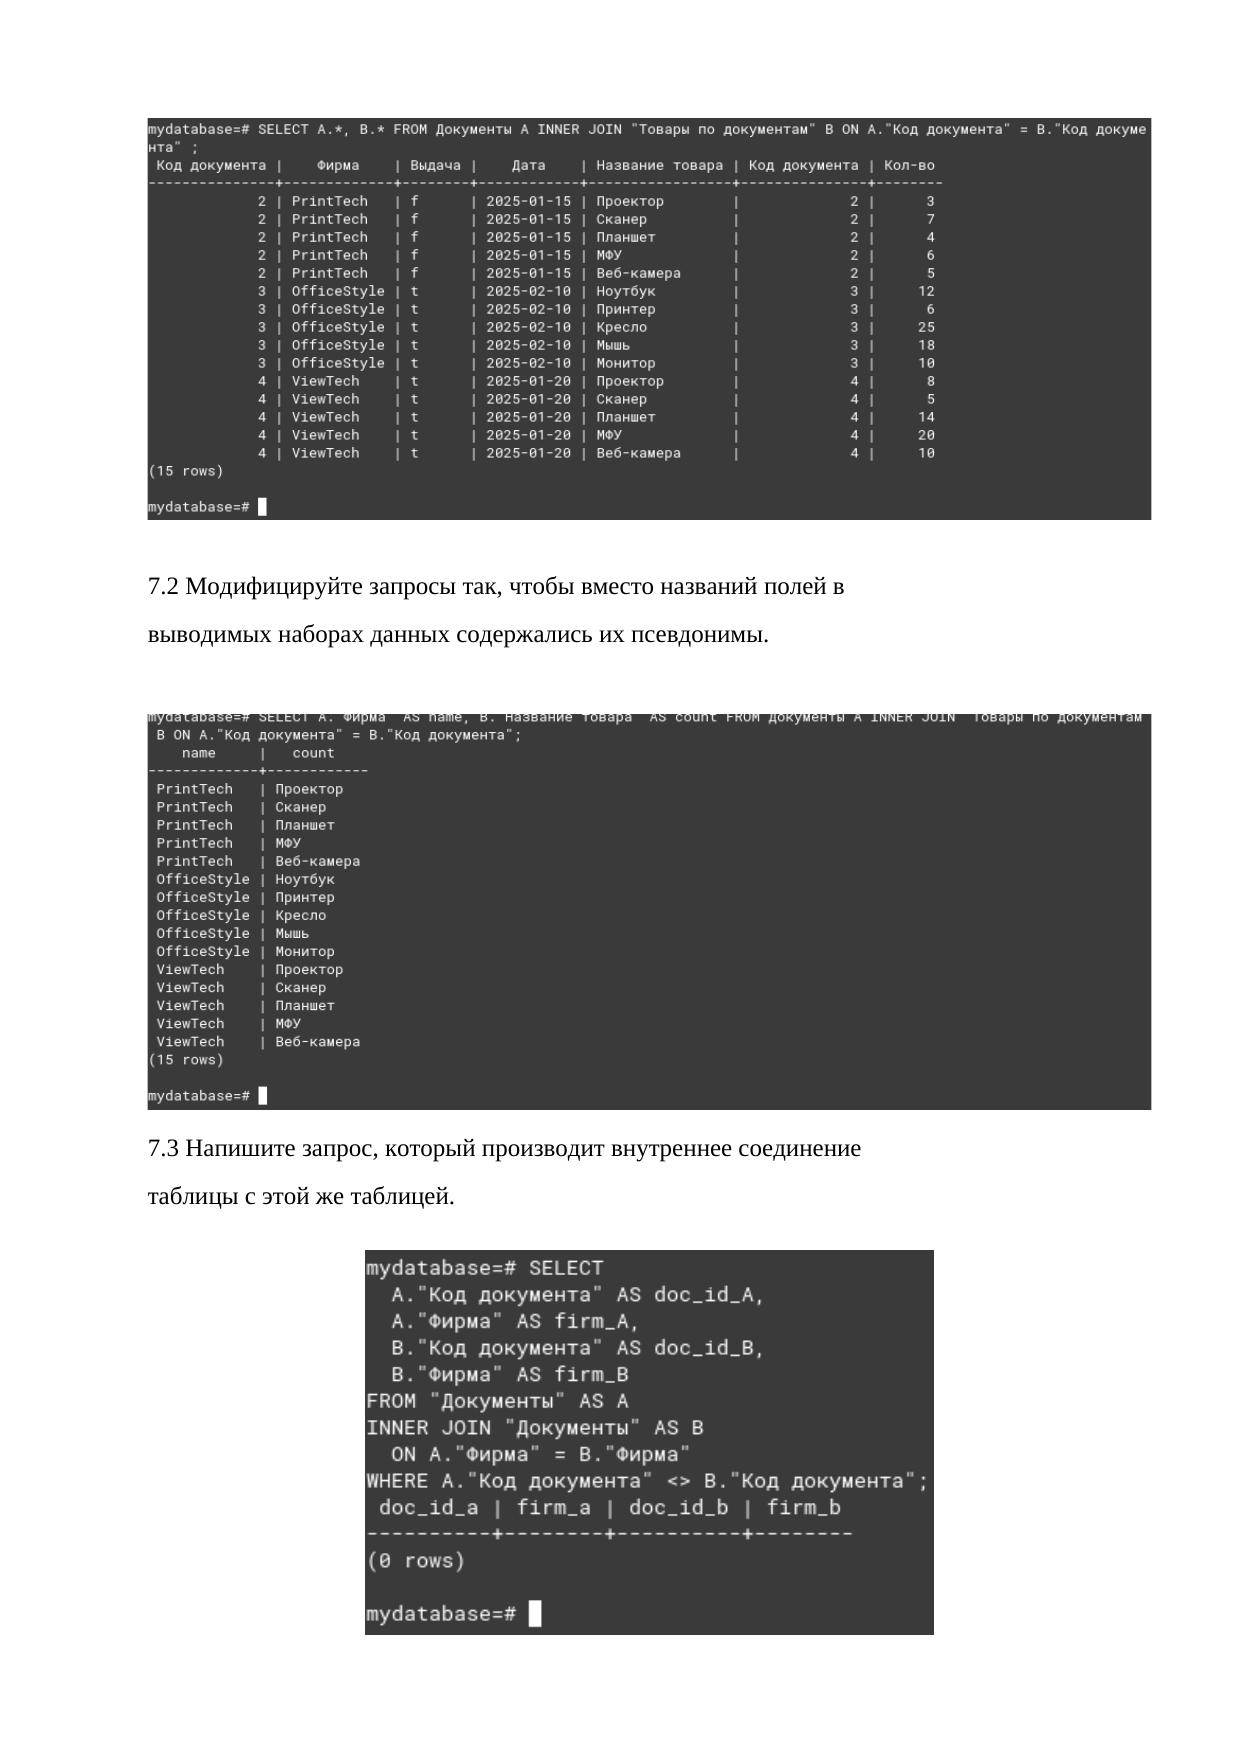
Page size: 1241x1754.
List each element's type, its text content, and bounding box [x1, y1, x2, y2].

picture [147, 118, 1152, 520]
text 7.2 Модифицируйте запросы так, чтобы вместо названий полей в [148, 571, 1152, 600]
picture [147, 714, 1152, 1110]
text 7.3 Напишите запрос, который производит внутреннее соединение [148, 1110, 1152, 1162]
text выводимых наборах данных содержались их псевдонимы. [148, 619, 1152, 648]
picture [365, 1250, 934, 1635]
text таблицы с этой же таблицей. [148, 1181, 1152, 1209]
